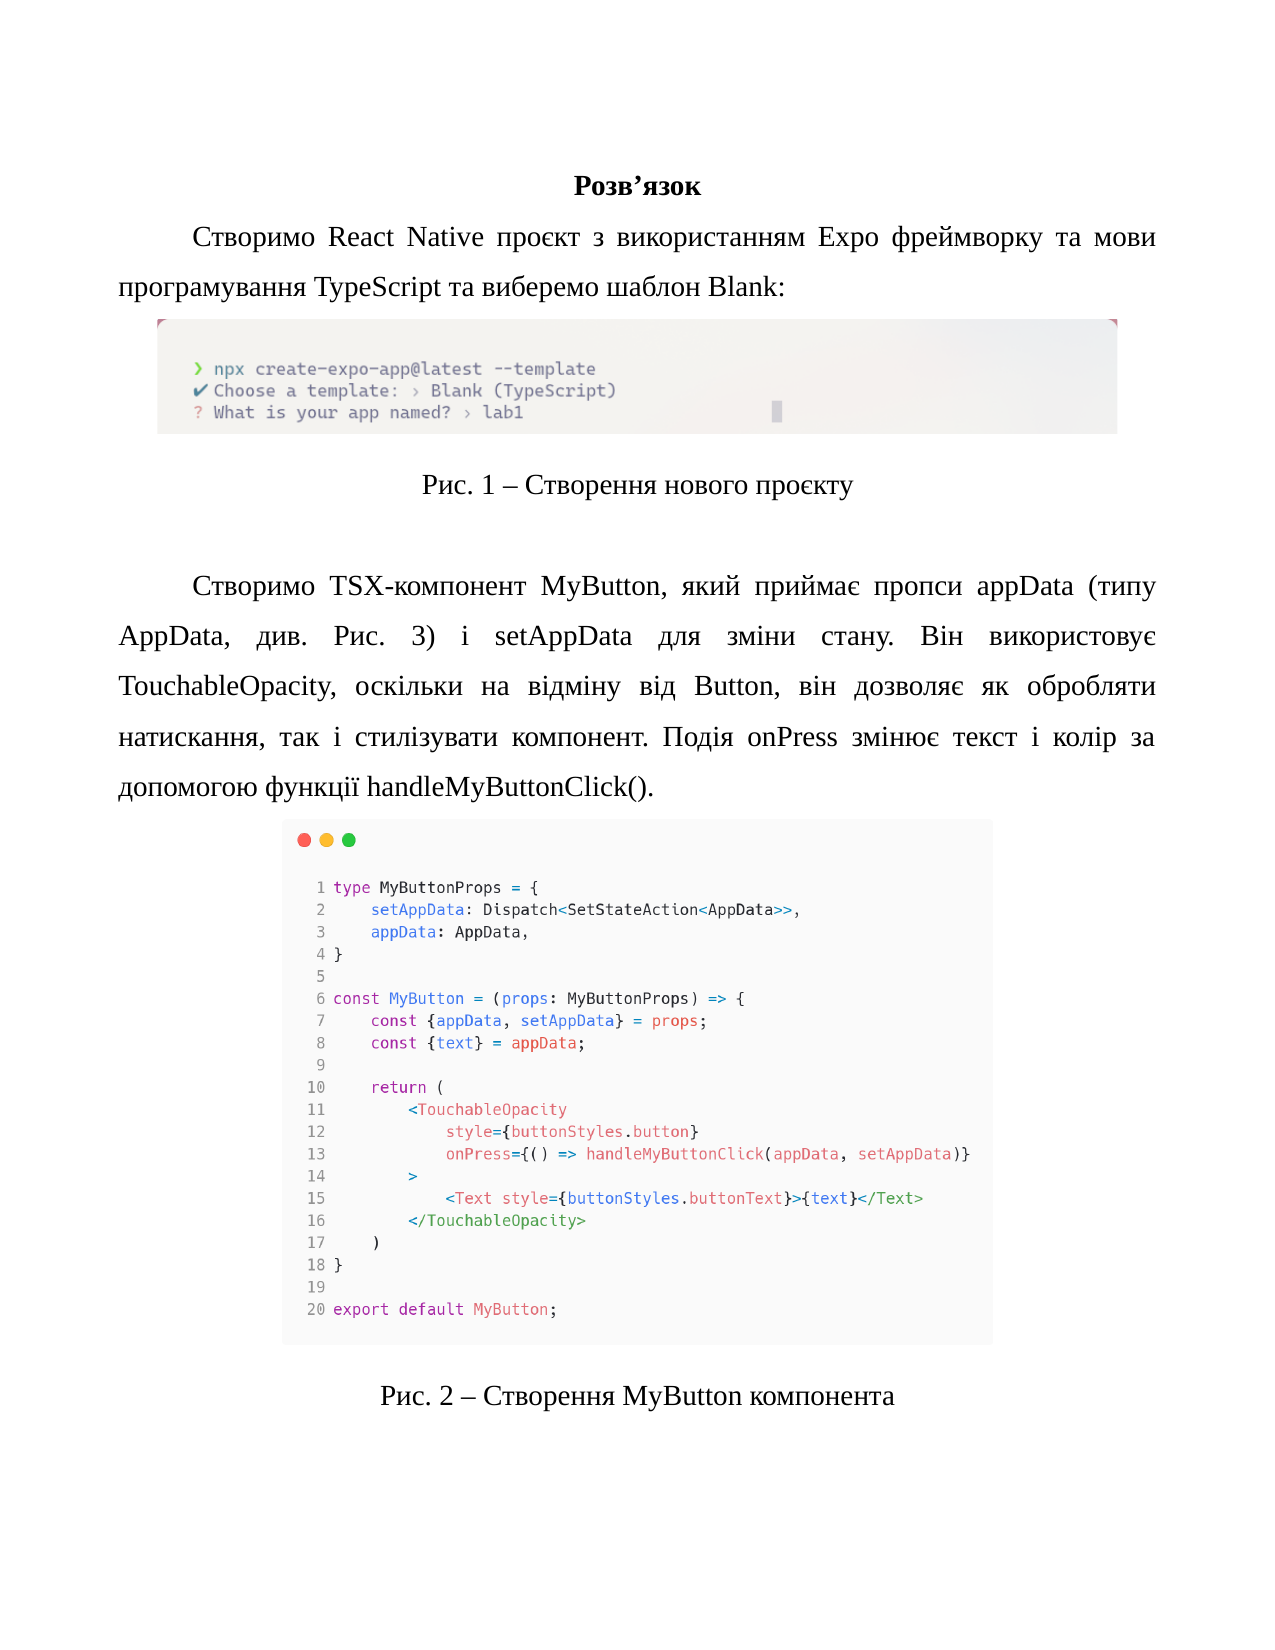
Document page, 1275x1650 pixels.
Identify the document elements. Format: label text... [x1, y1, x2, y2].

text Рис. 2 – Створення MyButton компонента [118, 819, 1157, 1411]
text Створимо TSX-компонент MyButton, який приймає пропси appData (типу AppData, див. Рис. 3) і setAppData для зміни стану. Він використовує TouchableOpacity, оскільки на відміну від Button, він дозволяє як обробляти натискання, так і стилізувати компонент. Подія onPress змінює текст і колір за допомогою функції handleMyButtonClick(). [118, 568, 1157, 803]
text Створимо React Native проєкт з використанням Expo фреймворку та мови програмування TypeScript та виберемо шаблон Blank: [118, 219, 1157, 303]
text Розв’язок [118, 168, 1157, 202]
picture [282, 819, 993, 1345]
picture [157, 319, 1118, 434]
text Рис. 1 – Створення нового проєкту [118, 319, 1157, 501]
